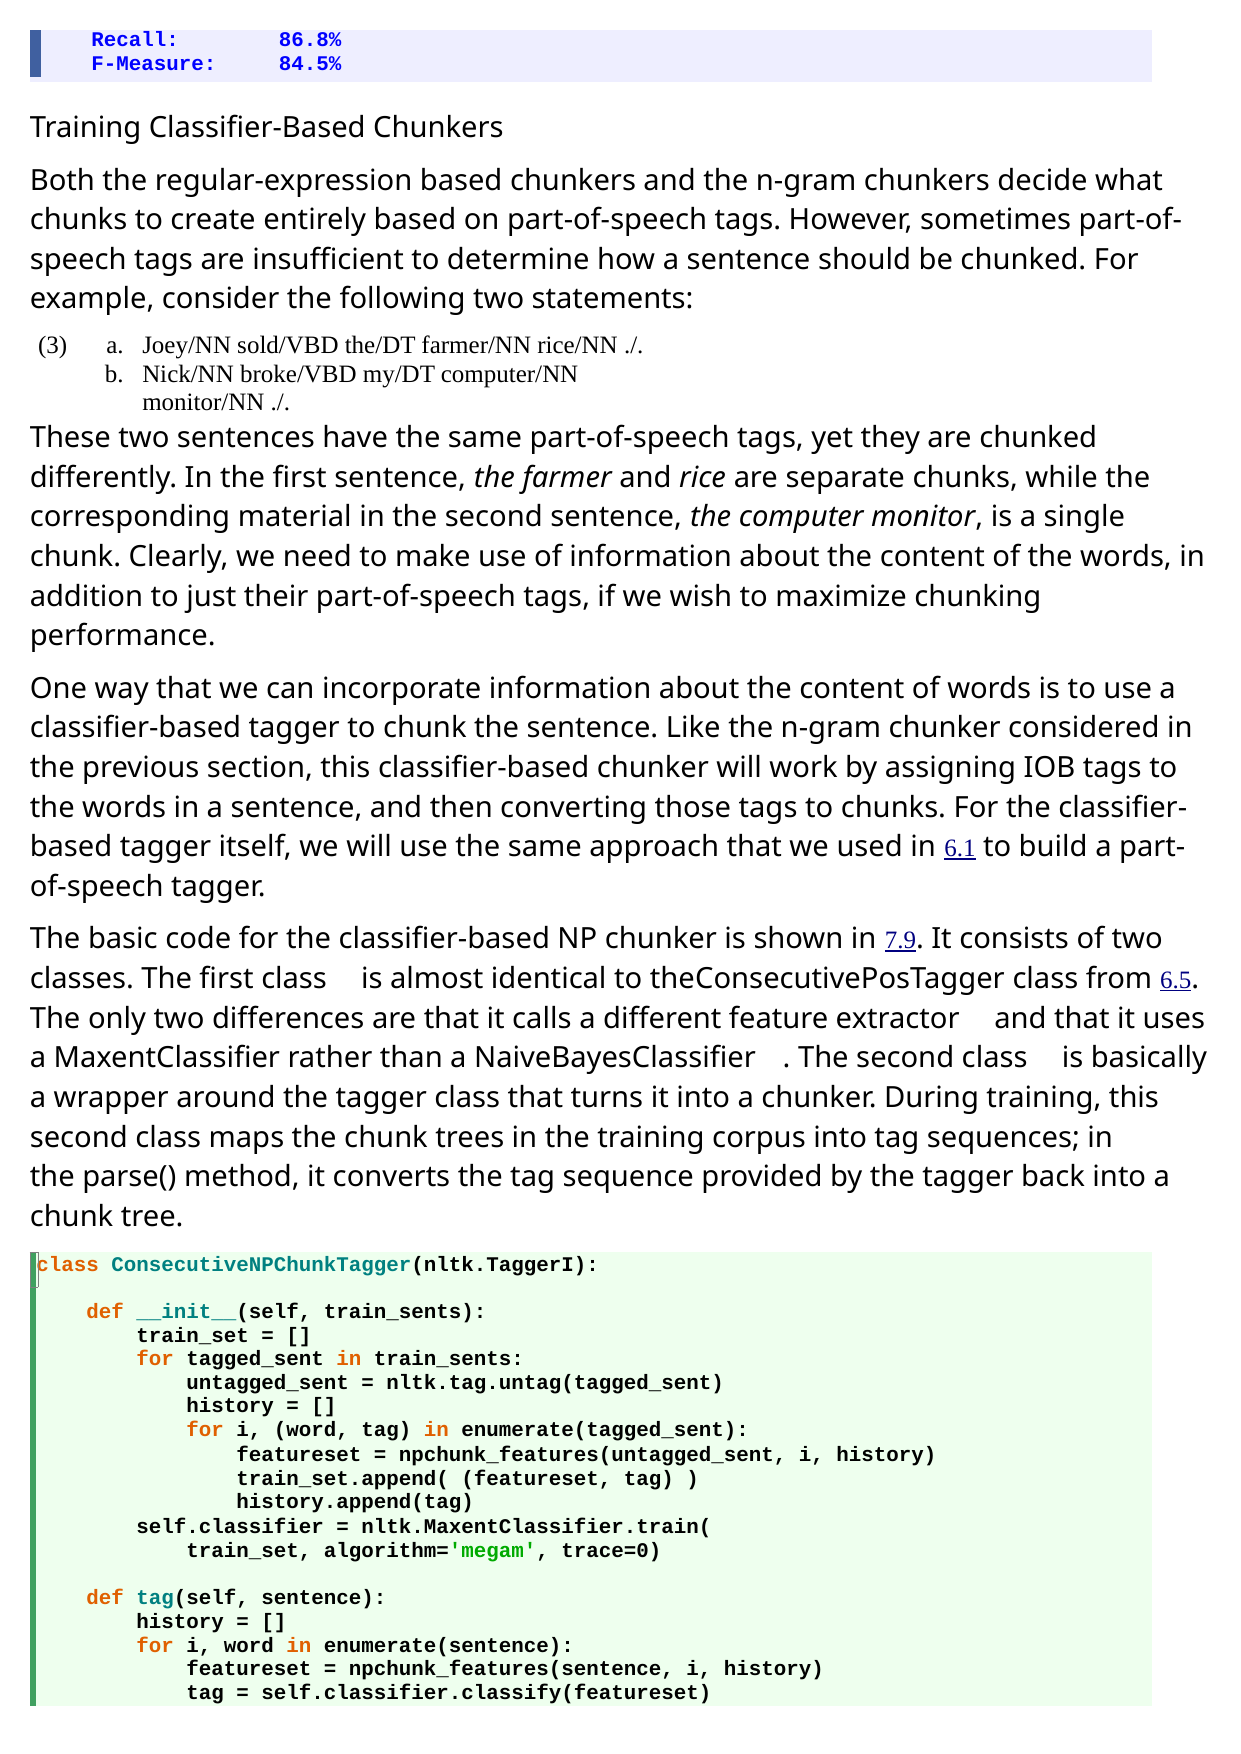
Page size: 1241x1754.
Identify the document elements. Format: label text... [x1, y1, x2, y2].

table_header [645, 330, 732, 359]
table_header b. [86, 359, 123, 416]
table_header Recall: 86.8% F-Measure: 84.5% [41, 30, 1152, 77]
table_header [30, 1288, 36, 1706]
text These two sentences have the same part-of-speech tags, yet they are chunked differently. In the first sentence, the farmer and rice are separate chunks, while the corresponding material in the second sentence, the computer monitor, is a single chunk. Clearly, we need to make use of information about the content of the words, in addition to just their part-of-speech tags, if we wish to maximize chunking performance. [29, 416, 1211, 654]
table_header [30, 30, 41, 77]
table_header Joey/NN sold/VBD the/DT farmer/NN rice/NN ./. [142, 330, 645, 359]
table_header [123, 359, 142, 416]
table_header [31, 1253, 36, 1287]
table_header Nick/NN broke/VBD my/DT computer/NN monitor/NN ./. [142, 359, 732, 416]
text The basic code for the classifier-based NP chunker is shown in 7.9. It consists of two classes. The first class is almost identical to theConsecutivePosTagger class from 6.5. The only two differences are that it calls a different feature extractor and that it uses a MaxentClassifier rather than a NaiveBayesClassifier . The second class is basically a wrapper around the tagger class that turns it into a chunker. During training, this second class maps the chunk trees in the training corpus into tag sequences; in the parse() method, it converts the tag sequence provided by the tagger back into a chunk tree. [29, 917, 1211, 1235]
subtitle Training Classifier-Based Chunkers [29, 107, 1211, 146]
table_header class ConsecutiveNPChunkTagger(nltk.TaggerI): def __init__(self, train_sents): train_set = [] for tagged_sent in train_sents: untagged_sent = nltk.tag.untag(tagged_sent) history = [] for i, (word, tag) in enumerate(tagged_sent): featureset = npchunk_features(untagged_sent, i, history) train_set.append( (featureset, tag) ) history.append(tag) self.classifier = nltk.MaxentClassifier.train( train_set, algorithm='megam', trace=0) def tag(self, sentence): history = [] for i, word in enumerate(sentence): featureset = npchunk_features(sentence, i, history) tag = self.classifier.classify(featureset) [36, 1252, 1152, 1706]
text One way that we can incorporate information about the content of words is to use a classifier-based tagger to chunk the sentence. Like the n-gram chunker considered in the previous section, this classifier-based chunker will work by assigning IOB tags to the words in a sentence, and then converting those tags to chunks. For the classifier-based tagger itself, we will use the same approach that we used in 6.1 to build a part-of-speech tagger. [29, 667, 1211, 905]
table_header [30, 77, 1152, 82]
table_header (3) [30, 330, 67, 416]
table_header [123, 330, 142, 359]
table_header [67, 330, 86, 416]
table_header a. [86, 330, 123, 359]
text Both the regular-expression based chunkers and the n-gram chunkers decide what chunks to create entirely based on part-of-speech tags. However, sometimes part-of-speech tags are insufficient to determine how a sentence should be chunked. For example, consider the following two statements: [29, 159, 1211, 317]
